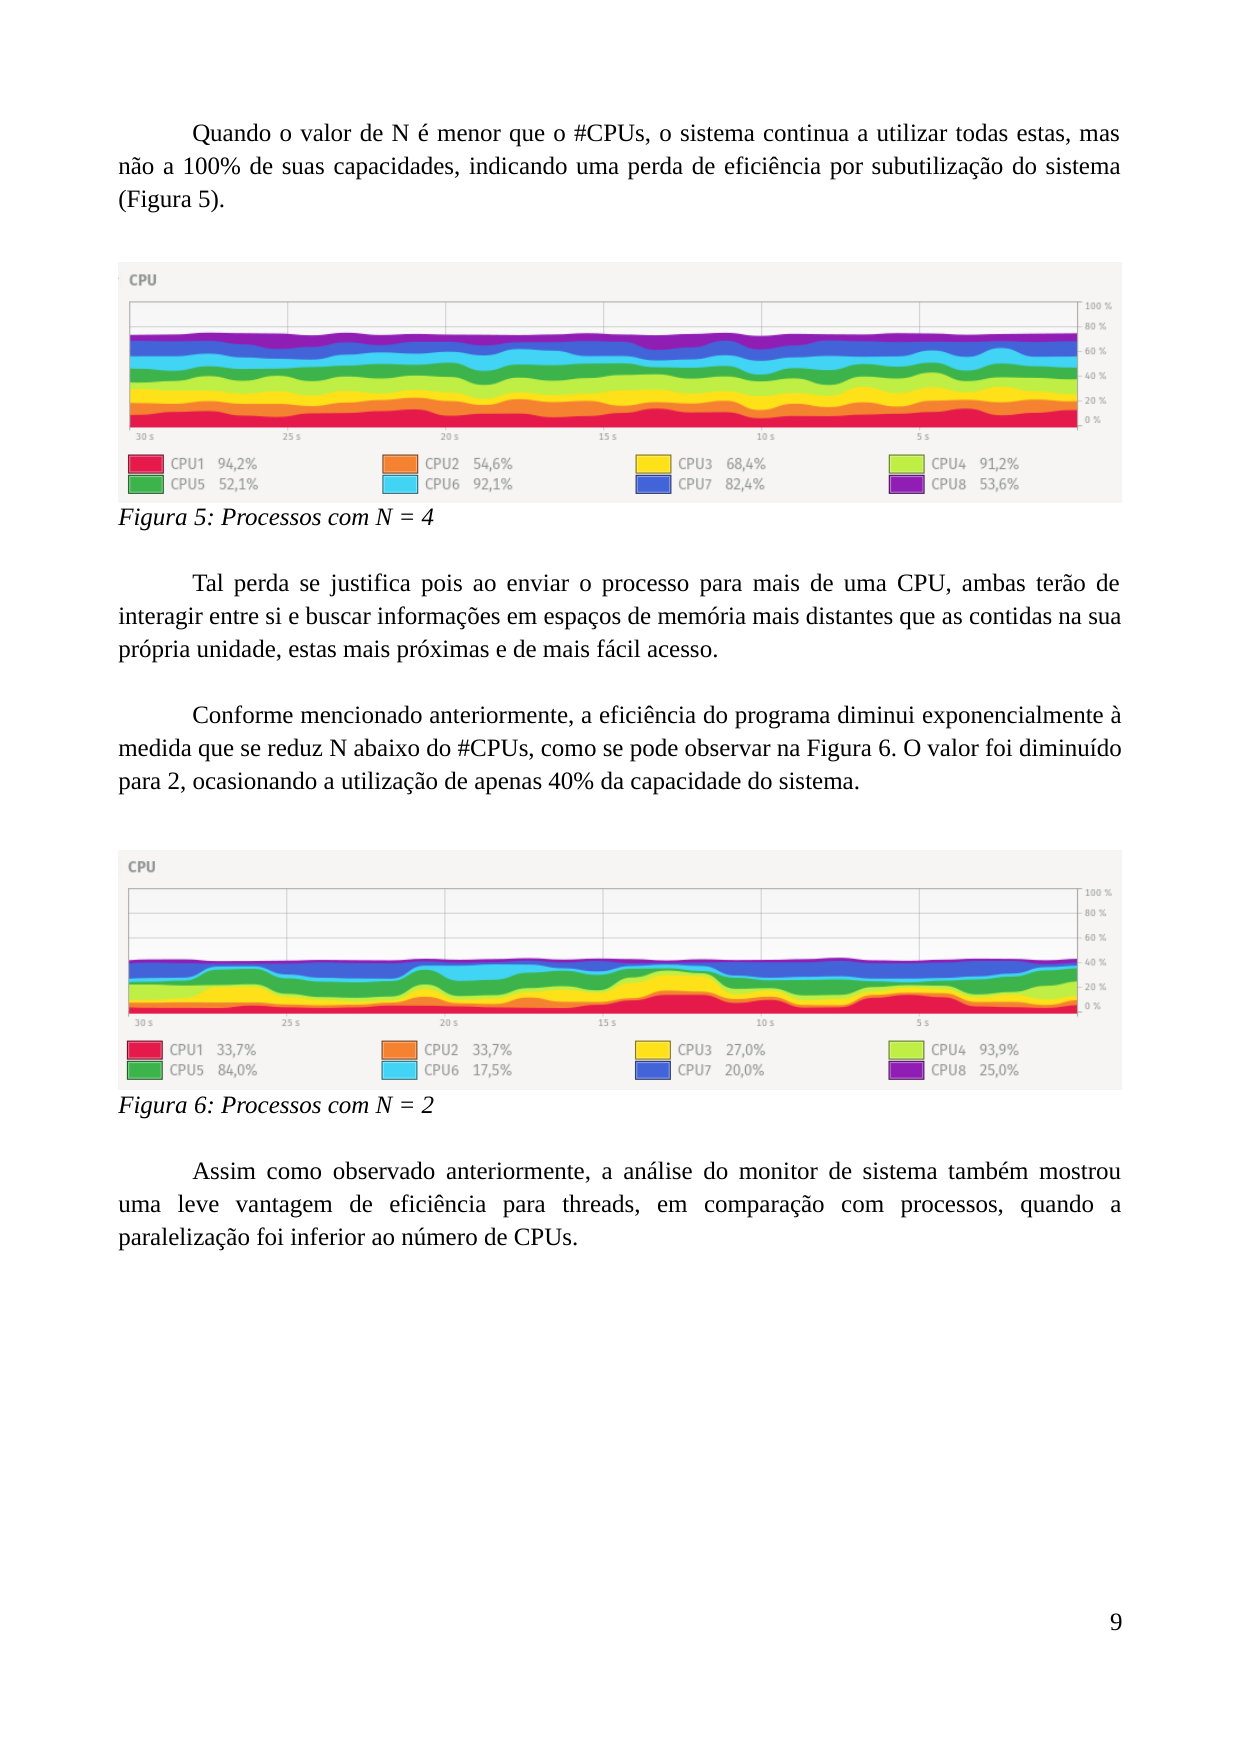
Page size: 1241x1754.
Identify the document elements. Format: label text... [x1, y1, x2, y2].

picture [118, 850, 1123, 1090]
text Assim como observado anteriormente, a análise do monitor de sistema também mostrou uma leve vantagem de eficiência para threads, em comparação com processos, quando a paralelização foi inferior ao número de CPUs. [118, 1156, 1122, 1251]
text Figura 5: Processos com N = 4 [118, 503, 1122, 531]
text Tal perda se justifica pois ao enviar o processo para mais de uma CPU, ambas terão de interagir entre si e buscar informações em espaços de memória mais distantes que as contidas na sua própria unidade, estas mais próximas e de mais fácil acesso. [118, 568, 1122, 663]
text Figura 6: Processos com N = 2 [118, 1090, 1122, 1119]
picture [118, 262, 1123, 503]
text Conforme mencionado anteriormente, a eficiência do programa diminui exponencialmente à medida que se reduz N abaixo do #CPUs, como se pode observar na Figura 6. O valor foi diminuído para 2, ocasionando a utilização de apenas 40% da capacidade do sistema. [118, 700, 1122, 795]
text Quando o valor de N é menor que o #CPUs, o sistema continua a utilizar todas estas, mas não a 100% de suas capacidades, indicando uma perda de eficiência por subutilização do sistema (Figura 5). [118, 118, 1122, 213]
